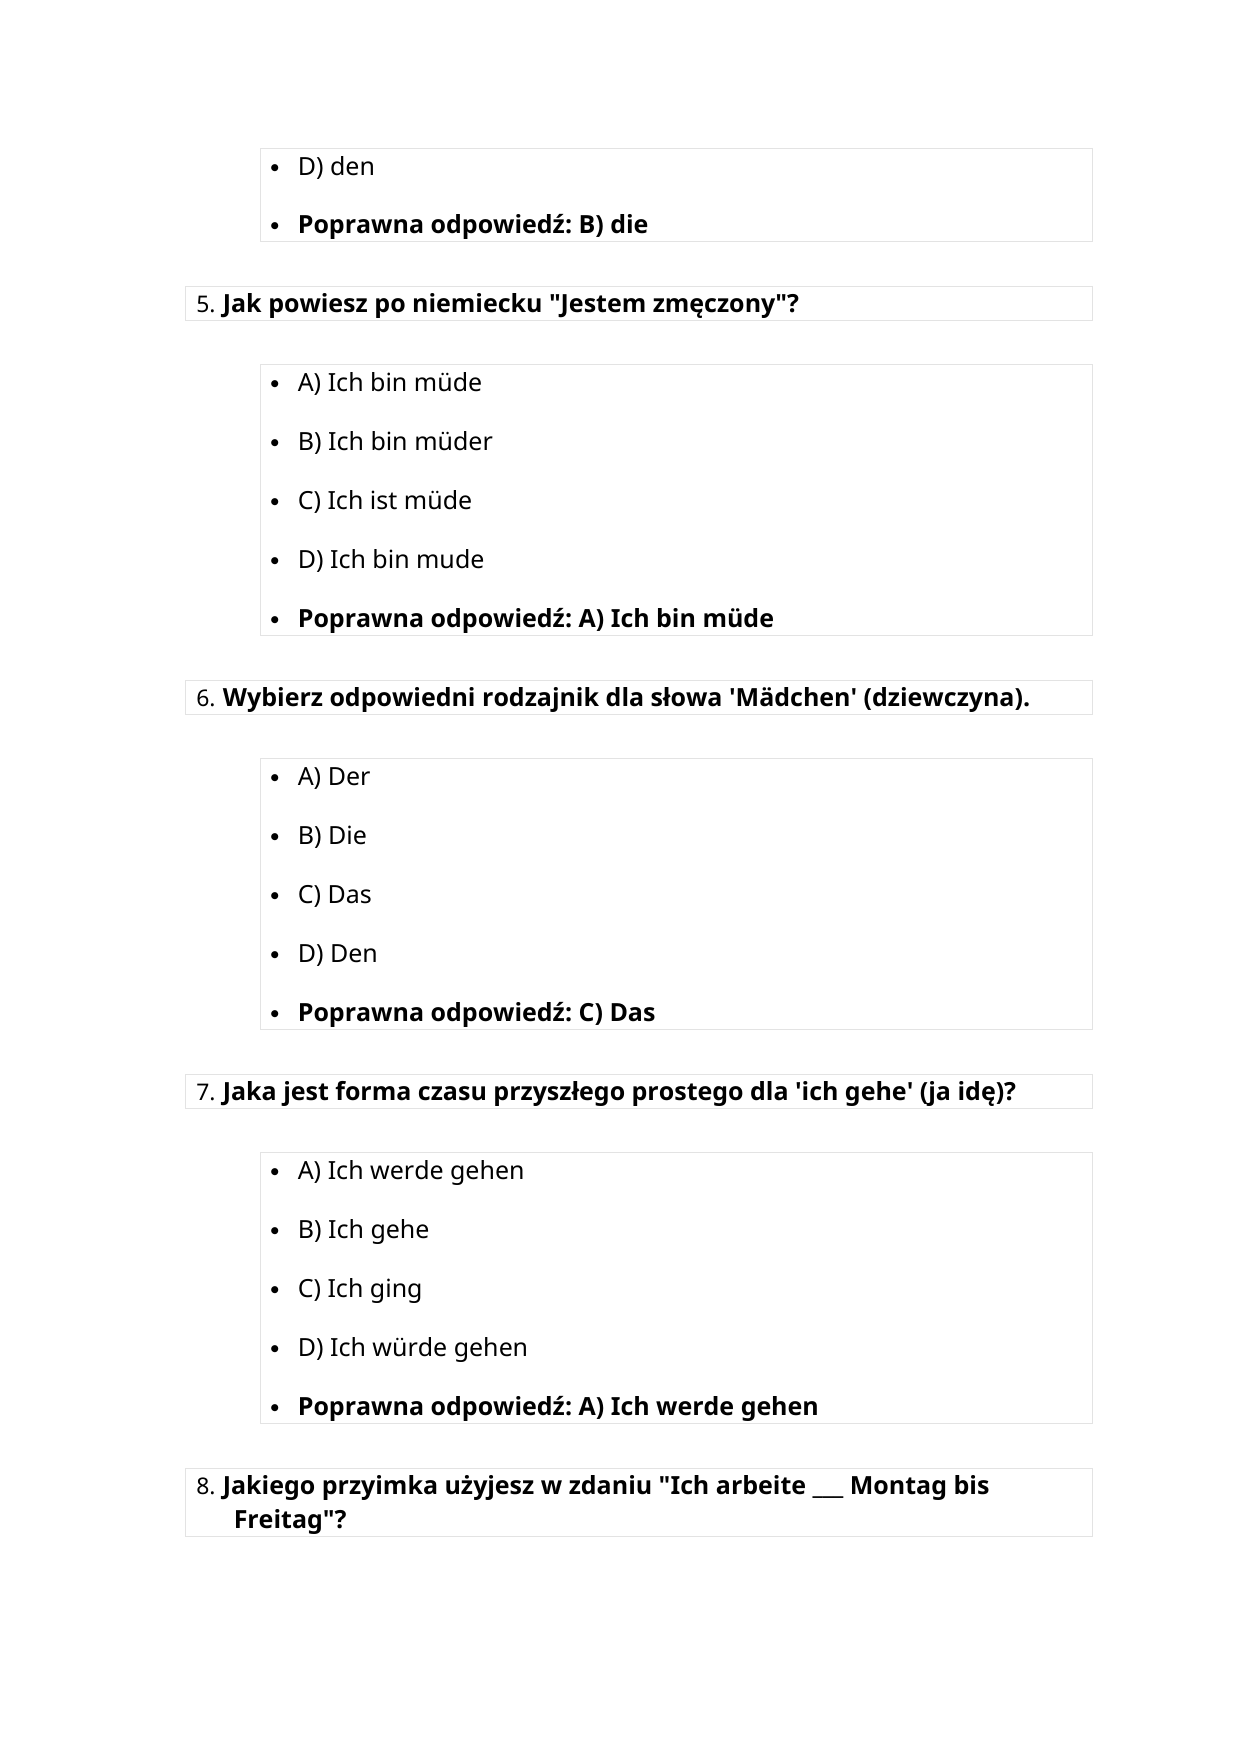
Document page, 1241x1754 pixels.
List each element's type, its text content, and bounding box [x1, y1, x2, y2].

list D) Ich würde gehen [261, 1329, 1092, 1364]
list D) Den [261, 936, 1092, 970]
list D) den [261, 149, 1092, 182]
list C) Ich ist müde [261, 482, 1092, 517]
list Jakiego przyimka użyjesz w zdaniu "Ich arbeite ___ Montag bis Freitag"? [186, 1469, 1092, 1536]
list D) Ich bin mude [261, 542, 1092, 576]
list Wybierz odpowiedni rodzajnik dla słowa 'Mädchen' (dziewczyna). [186, 681, 1092, 714]
list Poprawna odpowiedź: A) Ich bin müde [261, 601, 1092, 635]
list A) Der [261, 759, 1092, 793]
list Poprawna odpowiedź: B) die [261, 207, 1092, 241]
list C) Das [261, 876, 1092, 911]
list A) Ich bin müde [261, 365, 1092, 399]
list Poprawna odpowiedź: C) Das [261, 994, 1092, 1029]
list B) Die [261, 817, 1092, 852]
list Poprawna odpowiedź: A) Ich werde gehen [261, 1388, 1092, 1423]
list A) Ich werde gehen [261, 1153, 1092, 1187]
list C) Ich ging [261, 1270, 1092, 1305]
list B) Ich bin müder [261, 423, 1092, 458]
list B) Ich gehe [261, 1211, 1092, 1246]
list Jaka jest forma czasu przyszłego prostego dla 'ich gehe' (ja idę)? [186, 1075, 1092, 1108]
list Jak powiesz po niemiecku "Jestem zmęczony"? [186, 287, 1092, 320]
